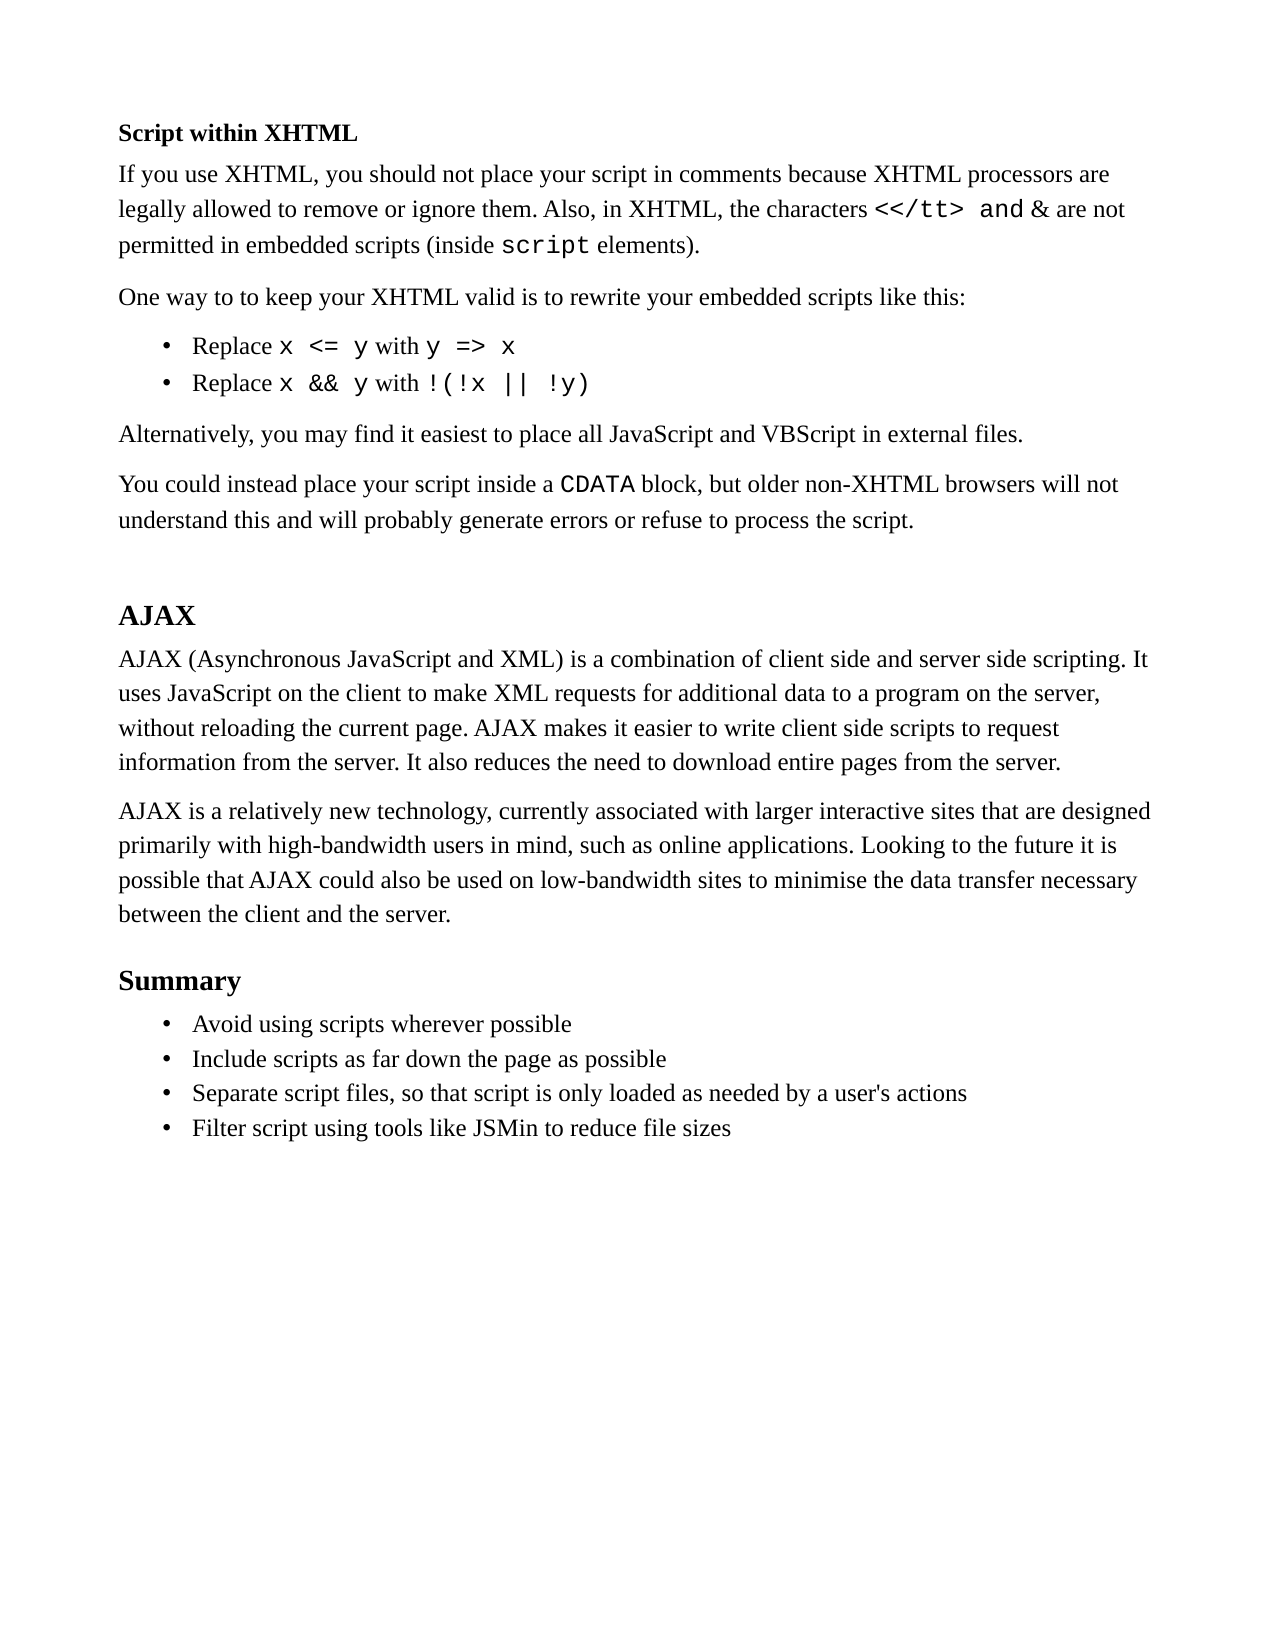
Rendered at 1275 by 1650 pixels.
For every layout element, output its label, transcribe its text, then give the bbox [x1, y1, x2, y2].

text Alternatively, you may find it easiest to place all JavaScript and VBScript in external files. [118, 419, 1157, 448]
subtitle Script within XHTML [118, 118, 1157, 147]
text If you use XHTML, you should not place your script in comments because XHTML processors are legally allowed to remove or ignore them. Also, in XHTML, the characters <</tt> and & are not permitted in embedded scripts (inside script elements). [118, 159, 1157, 261]
text AJAX (Asynchronous JavaScript and XML) is a combination of client side and server side scripting. It uses JavaScript on the client to make XML requests for additional data to a program on the server, without reloading the current page. AJAX makes it easier to write client side scripts to request information from the server. It also reduces the need to download entire pages from the server. [118, 644, 1157, 776]
text You could instead place your script inside a CDATA block, but older non-XHTML browsers will not understand this and will probably generate errors or refuse to process the script. [118, 469, 1157, 534]
list Separate script files, so that script is only loaded as needed by a user's actions [162, 1078, 1157, 1107]
list Replace x && y with !(!x || !y) [162, 368, 1157, 399]
list Filter script using tools like JSMin to reduce file sizes [162, 1113, 1157, 1141]
list Replace x <= y with y => x [162, 331, 1157, 362]
list Avoid using scripts wherever possible [162, 1009, 1157, 1038]
subtitle Summary [118, 963, 1157, 997]
subtitle AJAX [118, 598, 1157, 631]
list Include scripts as far down the page as possible [162, 1044, 1157, 1072]
text AJAX is a relatively new technology, currently associated with larger interactive sites that are designed primarily with high-bandwidth users in mind, such as online applications. Looking to the future it is possible that AJAX could also be used on low-bandwidth sites to minimise the data transfer necessary between the client and the server. [118, 796, 1157, 928]
text One way to to keep your XHTML valid is to rewrite your embedded scripts like this: [118, 282, 1157, 311]
